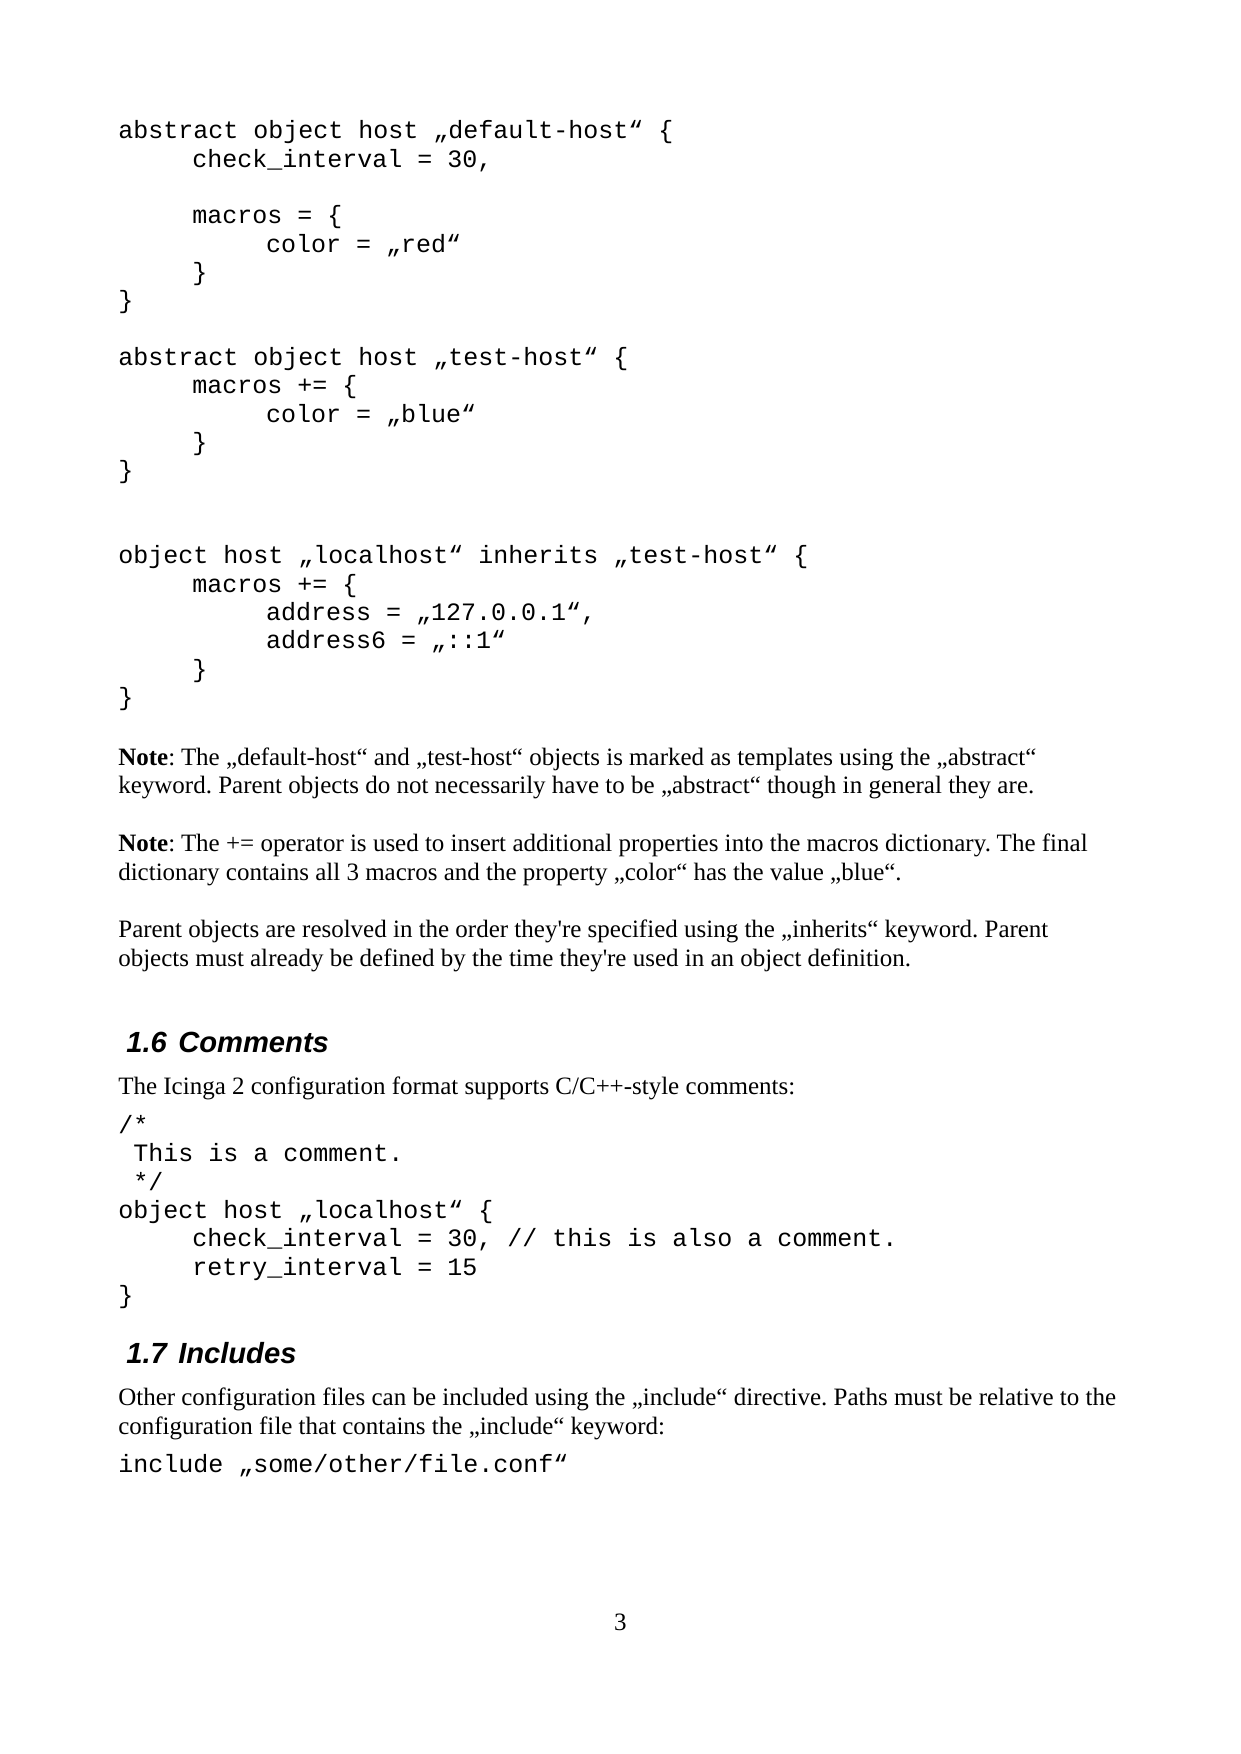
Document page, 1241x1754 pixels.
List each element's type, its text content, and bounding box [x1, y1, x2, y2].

text } [118, 458, 1122, 486]
text } [118, 656, 1122, 685]
text address = „127.0.0.1“, [118, 600, 1122, 628]
text Note: The += operator is used to insert additional properties into the macros dictionary. The final dictionary contains all 3 macros and the property „color“ has the value „blue“. [118, 828, 1122, 886]
text macros += { [118, 571, 1122, 600]
text Note: The „default-host“ and „test-host“ objects is marked as templates using the „abstract“ keyword. Parent objects do not necessarily have to be „abstract“ though in general they are. [118, 742, 1122, 799]
text check_interval = 30, [118, 146, 1122, 175]
text object host „localhost“ inherits „test-host“ { [118, 543, 1122, 571]
text /* [118, 1113, 1122, 1141]
text } [118, 288, 1122, 316]
text retry_interval = 15 [118, 1254, 1122, 1283]
text abstract object host „test-host“ { [118, 345, 1122, 373]
text This is a comment. [118, 1141, 1122, 1169]
text } [118, 260, 1122, 288]
subtitle Includes [118, 1336, 1122, 1369]
text address6 = „::1“ [118, 628, 1122, 656]
text macros += { [118, 373, 1122, 401]
text */ [118, 1169, 1122, 1198]
text The Icinga 2 configuration format supports C/C++-style comments: [118, 1071, 1122, 1100]
text Other configuration files can be included using the „include“ directive. Paths must be relative to the configuration file that contains the „include“ keyword: [118, 1382, 1122, 1439]
text Parent objects are resolved in the order they're specified using the „inherits“ keyword. Parent objects must already be defined by the time they're used in an object definition. [118, 914, 1122, 972]
text color = „blue“ [118, 401, 1122, 430]
text abstract object host „default-host“ { [118, 118, 1122, 146]
text object host „localhost“ { [118, 1198, 1122, 1226]
text color = „red“ [118, 231, 1122, 260]
text check_interval = 30, // this is also a comment. [118, 1226, 1122, 1254]
text } [118, 430, 1122, 458]
text } [118, 1283, 1122, 1311]
text } [118, 685, 1122, 713]
subtitle Comments [118, 1025, 1122, 1059]
text include „some/other/file.conf“ [118, 1452, 1122, 1480]
text macros = { [118, 203, 1122, 231]
